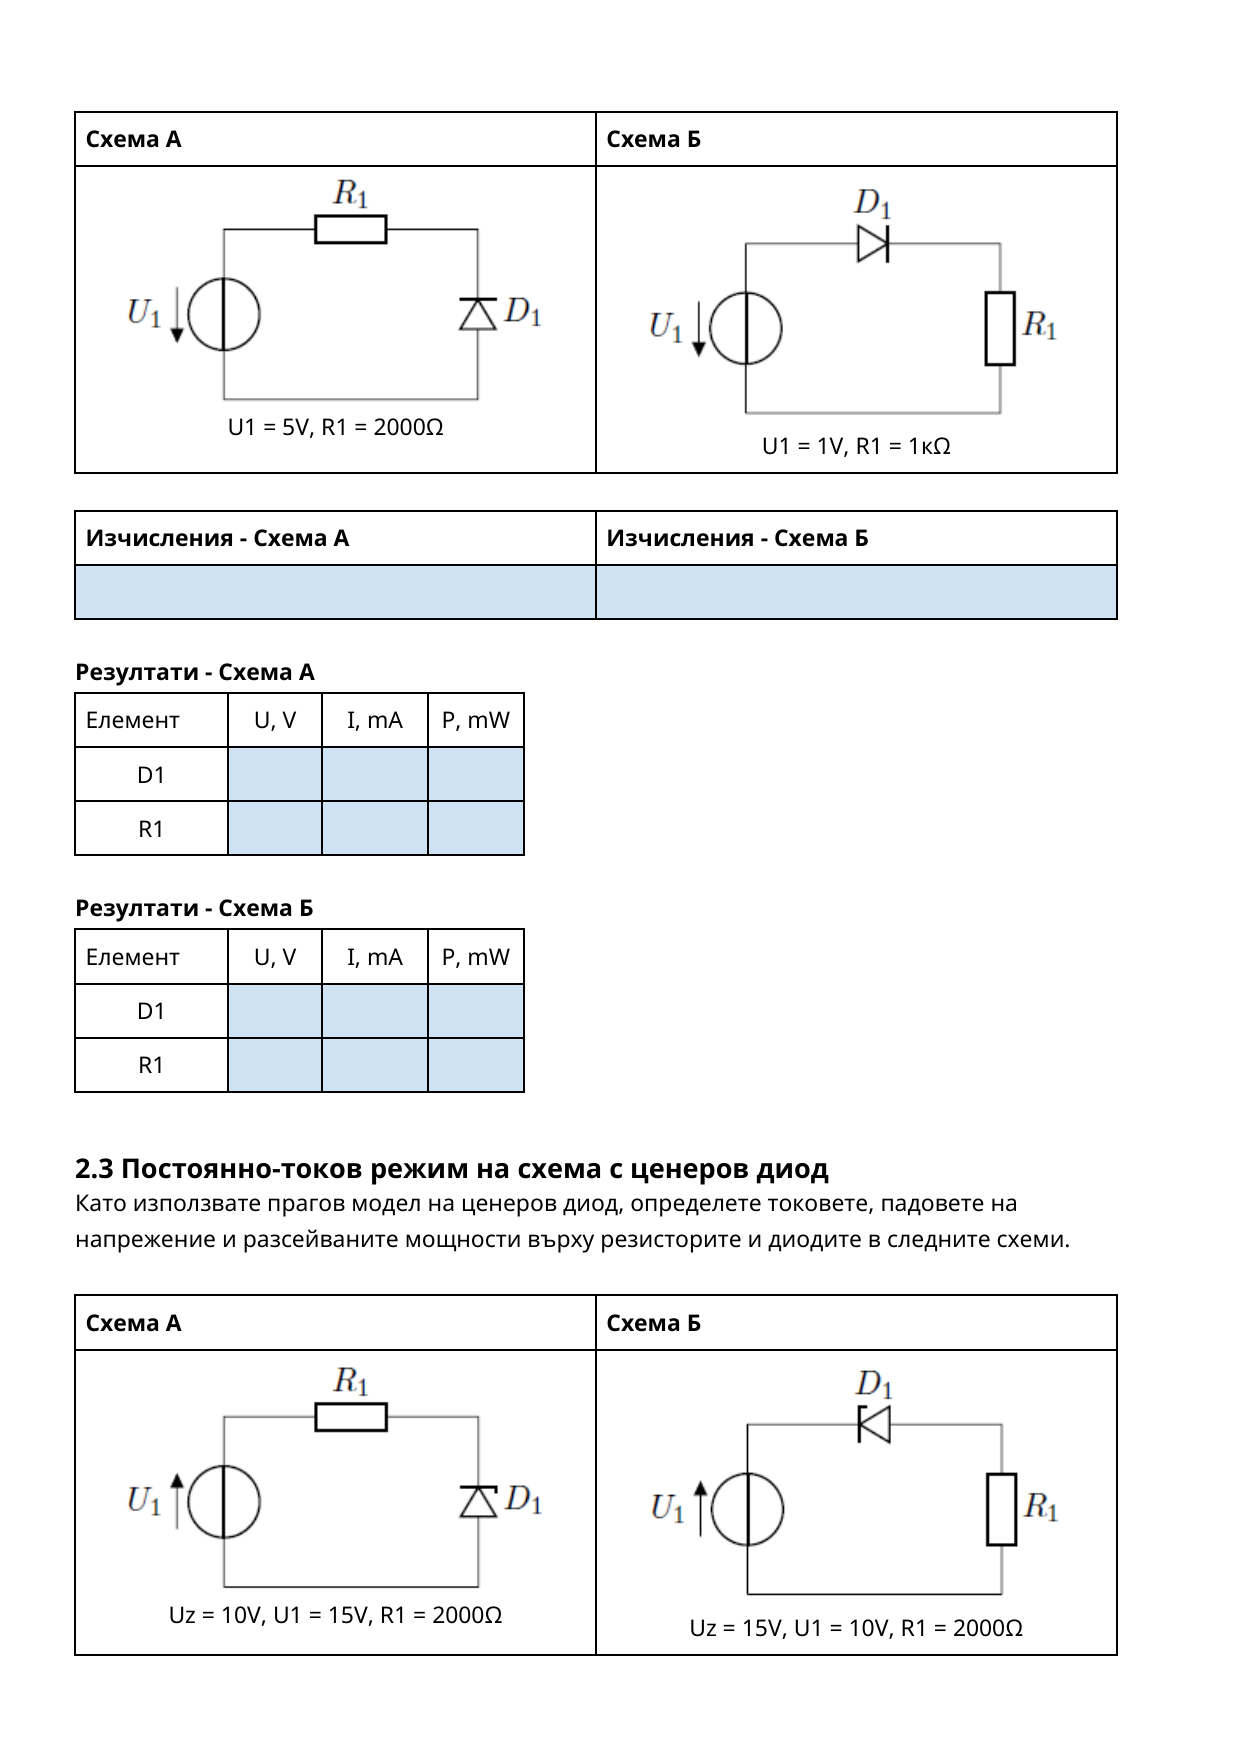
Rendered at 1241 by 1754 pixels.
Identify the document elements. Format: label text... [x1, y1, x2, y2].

table_header Елемент [76, 694, 227, 746]
table_cell [429, 748, 523, 800]
table_header U, V [229, 930, 321, 982]
picture [642, 177, 1071, 426]
table_header I, mA [323, 694, 427, 746]
table_cell [429, 1039, 523, 1091]
table_cell R1 [76, 1039, 227, 1091]
table_header Схема Б [597, 1296, 1116, 1348]
picture [650, 1361, 1063, 1608]
table_cell [323, 748, 427, 800]
table_header Изчисления - Схема Б [597, 512, 1116, 564]
text Резултати - Схема Б [75, 892, 1165, 924]
picture [122, 1361, 548, 1596]
table_cell [76, 566, 595, 618]
table_cell [229, 985, 321, 1037]
table_header Изчисления - Схема А [76, 512, 595, 564]
table_cell R1 [76, 802, 227, 854]
table_cell U1 = 5V, R1 = 2000Ω [76, 167, 595, 472]
table_cell [323, 1039, 427, 1091]
table_header U, V [229, 694, 321, 746]
table_cell Uz = 10V, U1 = 15V, R1 = 2000Ω [76, 1351, 595, 1653]
table_cell D1 [76, 985, 227, 1037]
table_header P, mW [429, 694, 523, 746]
table_cell D1 [76, 748, 227, 800]
table_cell [229, 748, 321, 800]
subtitle 2.3 Постоянно-токов режим на схема с ценеров диод [75, 1150, 1165, 1187]
table_header Схема А [76, 1296, 595, 1348]
table_cell Uz = 15V, U1 = 10V, R1 = 2000Ω [597, 1351, 1116, 1653]
table_cell [229, 802, 321, 854]
table_header P, mW [429, 930, 523, 982]
text Като използвате прагов модел на ценеров диод, определете токовете, падовете на напрежение и разсейваните мощности върху резисторите и диодите в следните схеми. [75, 1187, 1165, 1254]
table_header Схема Б [597, 113, 1116, 165]
table_cell U1 = 1V, R1 = 1кΩ [597, 167, 1116, 472]
table_cell [429, 802, 523, 854]
table_cell [429, 985, 523, 1037]
table_cell [323, 802, 427, 854]
table_cell [323, 985, 427, 1037]
table_cell [229, 1039, 321, 1091]
table_header Елемент [76, 930, 227, 982]
text Резултати - Схема А [75, 656, 1165, 687]
table_header Схема А [76, 113, 595, 165]
table_cell [597, 566, 1116, 618]
table_header I, mA [323, 930, 427, 982]
picture [119, 177, 552, 408]
